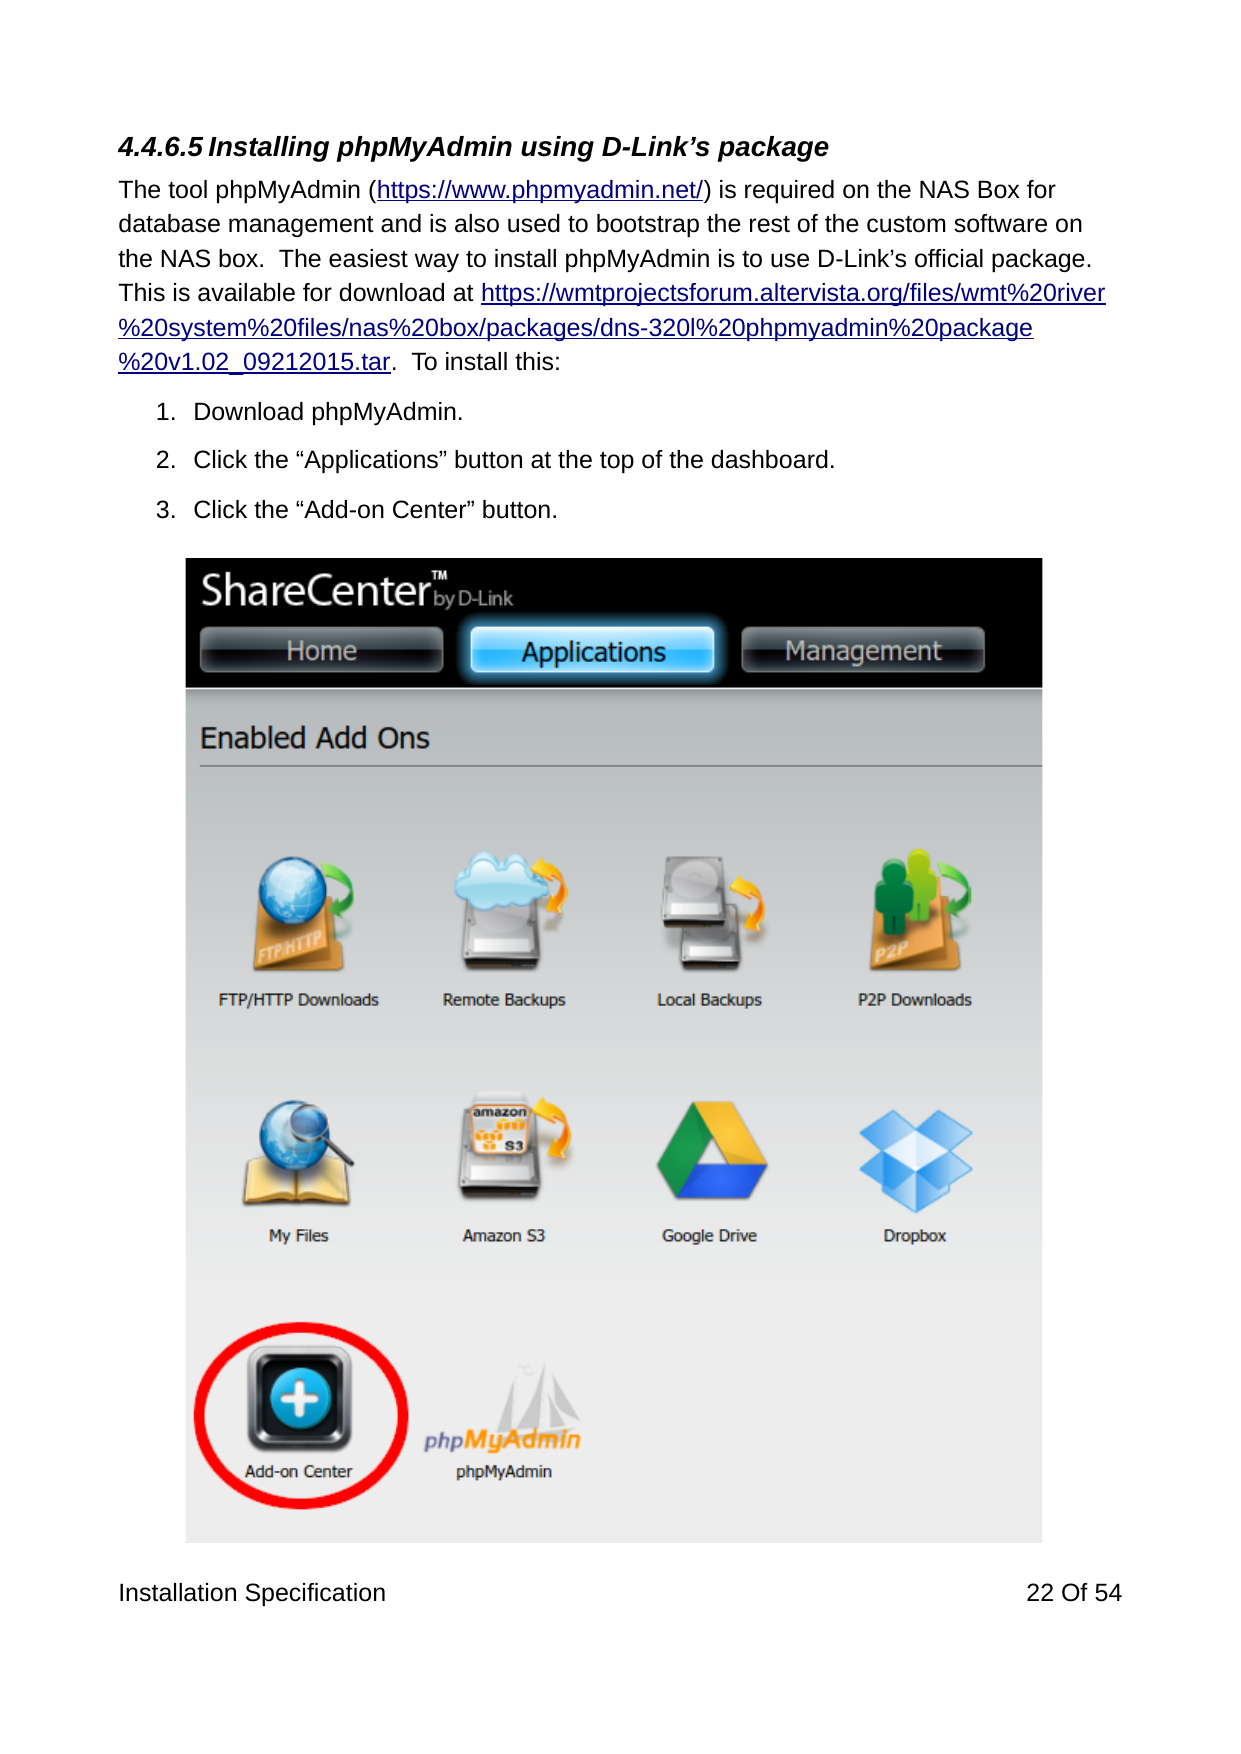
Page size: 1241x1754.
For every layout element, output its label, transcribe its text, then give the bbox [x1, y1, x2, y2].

text The tool phpMyAdmin (https://www.phpmyadmin.net/) is required on the NAS Box for database management and is also used to bootstrap the rest of the custom software on the NAS box. The easiest way to install phpMyAdmin is to use D-Link’s official package. This is available for download at https://wmtprojectsforum.altervista.org/files/wmt%20river%20system%20files/nas%20box/packages/dns-320l%20phpmyadmin%20package%20v1.02_09212015.tar. To install this: [118, 175, 1122, 376]
picture [185, 558, 1043, 1543]
list Click the “Add-on Center” button. [156, 494, 1122, 523]
subtitle Installing phpMyAdmin using D-Link’s package [118, 131, 1122, 162]
list Download phpMyAdmin. [156, 396, 1122, 425]
list Click the “Applications” button at the top of the dashboard. [156, 446, 1122, 474]
